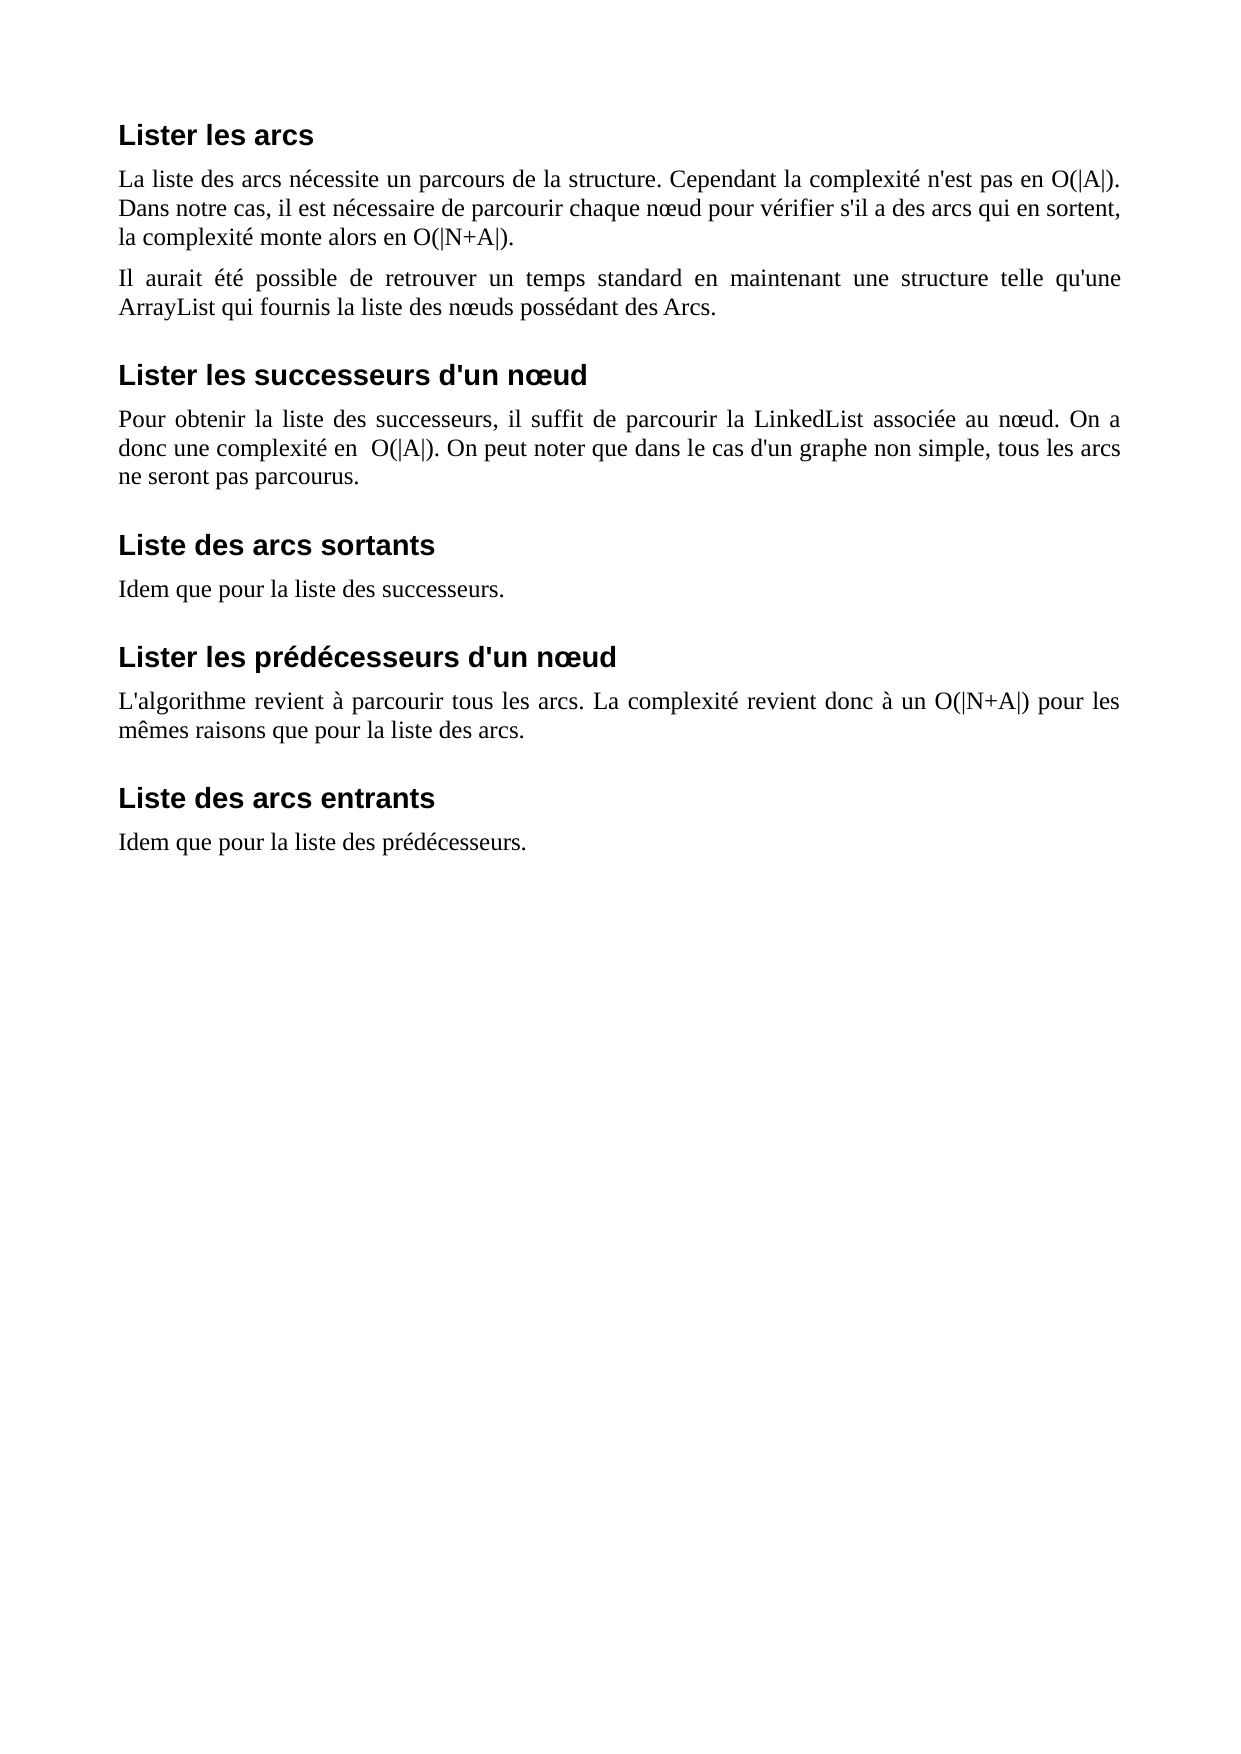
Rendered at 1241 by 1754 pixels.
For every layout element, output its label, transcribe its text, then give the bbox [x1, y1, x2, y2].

text Idem que pour la liste des successeurs. [118, 574, 1122, 602]
text L'algorithme revient à parcourir tous les arcs. La complexité revient donc à un O(|N+A|) pour les mêmes raisons que pour la liste des arcs. [118, 686, 1122, 743]
subtitle Liste des arcs sortants [118, 528, 1122, 561]
subtitle Lister les successeurs d'un nœud [118, 358, 1122, 391]
text La liste des arcs nécessite un parcours de la structure. Cependant la complexité n'est pas en O(|A|). Dans notre cas, il est nécessaire de parcourir chaque nœud pour vérifier s'il a des arcs qui en sortent, la complexité monte alors en O(|N+A|). [118, 164, 1122, 250]
text Il aurait été possible de retrouver un temps standard en maintenant une structure telle qu'une ArrayList qui fournis la liste des nœuds possédant des Arcs. [118, 263, 1122, 320]
text Idem que pour la liste des prédécesseurs. [118, 827, 1122, 856]
subtitle Lister les arcs [118, 118, 1122, 152]
subtitle Liste des arcs entrants [118, 781, 1122, 814]
text Pour obtenir la liste des successeurs, il suffit de parcourir la LinkedList associée au nœud. On a donc une complexité en O(|A|). On peut noter que dans le cas d'un graphe non simple, tous les arcs ne seront pas parcourus. [118, 404, 1122, 490]
subtitle Lister les prédécesseurs d'un nœud [118, 640, 1122, 673]
